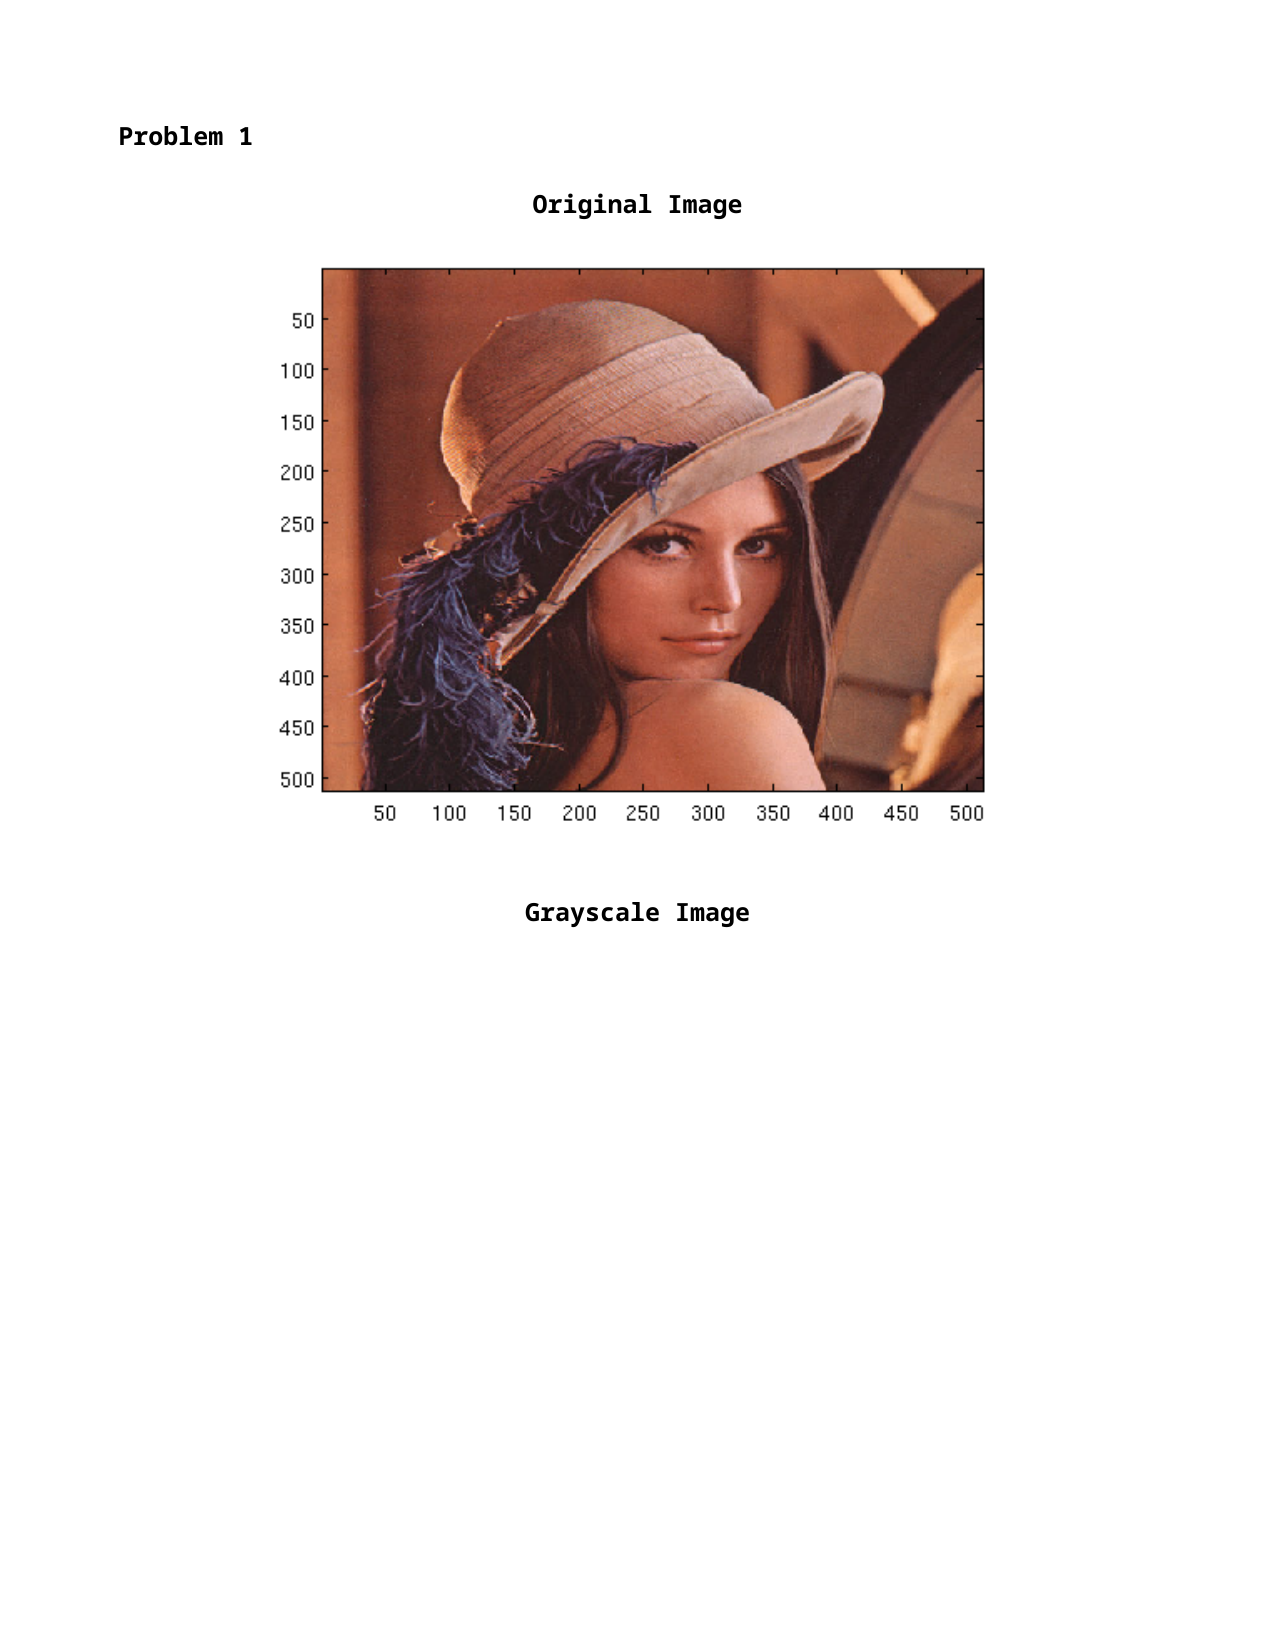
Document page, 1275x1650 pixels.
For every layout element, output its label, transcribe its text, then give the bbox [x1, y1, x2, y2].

text Problem 1 [118, 118, 1157, 152]
text Grayscale Image [118, 894, 1157, 928]
picture [210, 220, 1065, 861]
text Original Image [118, 186, 1157, 220]
